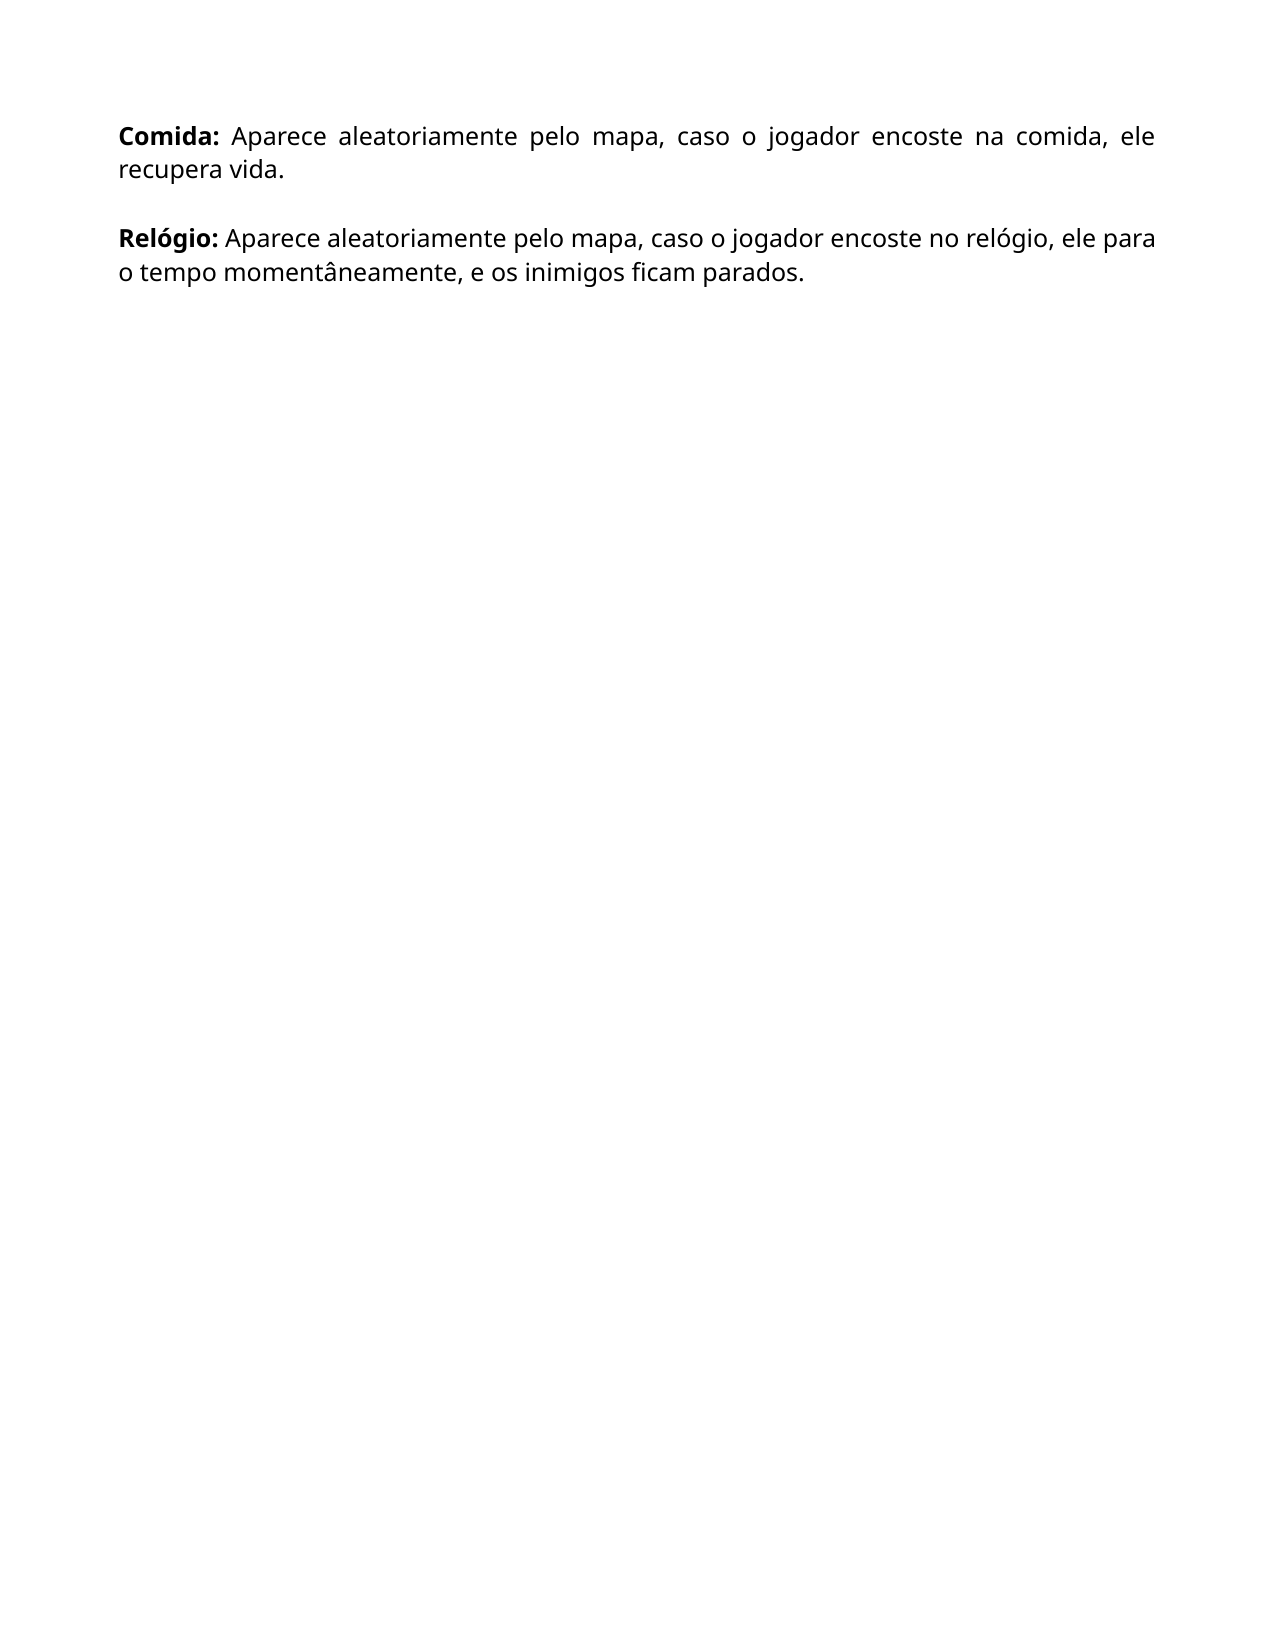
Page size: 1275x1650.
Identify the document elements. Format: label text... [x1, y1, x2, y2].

text Comida: Aparece aleatoriamente pelo mapa, caso o jogador encoste na comida, ele recupera vida. [118, 118, 1157, 186]
text Relógio: Aparece aleatoriamente pelo mapa, caso o jogador encoste no relógio, ele para o tempo momentâneamente, e os inimigos ficam parados. [118, 220, 1157, 288]
